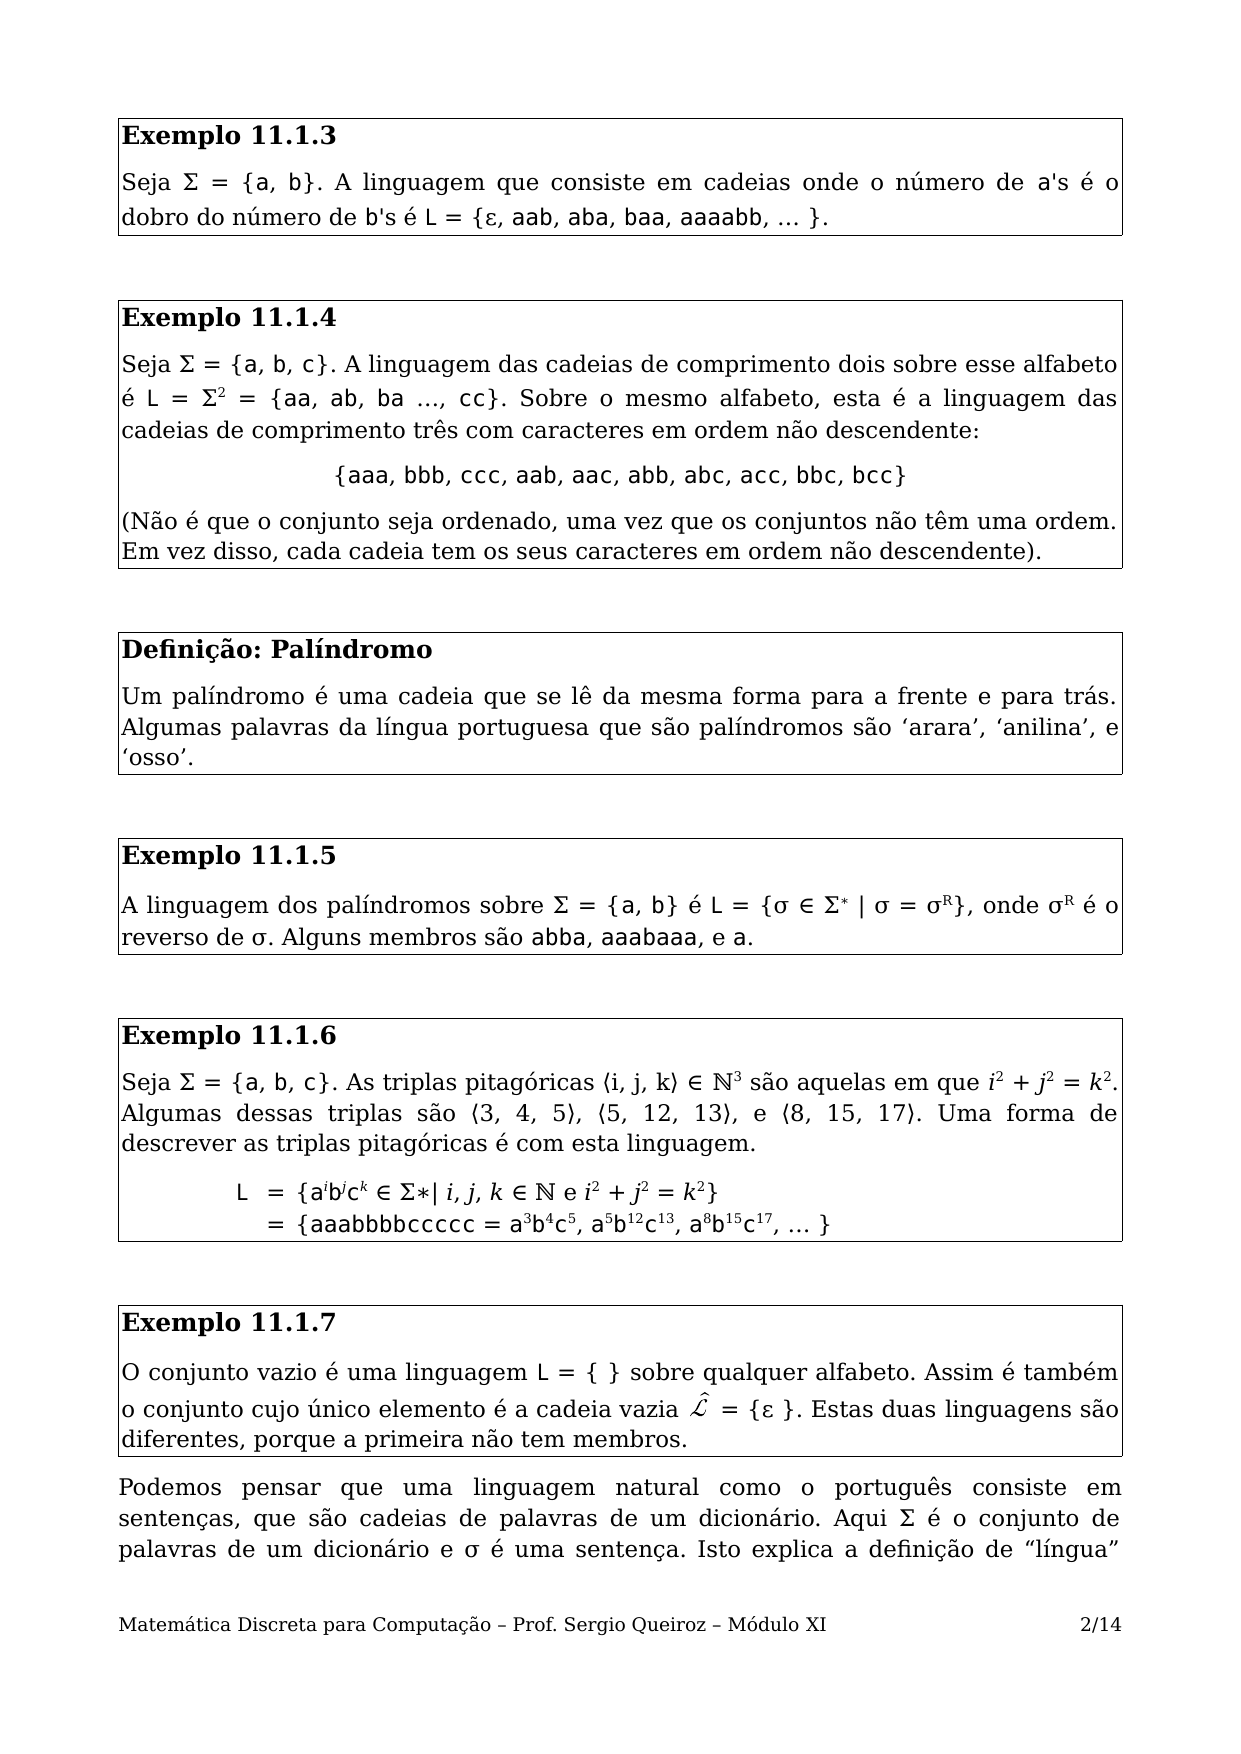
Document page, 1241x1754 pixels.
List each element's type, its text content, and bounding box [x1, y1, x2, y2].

text {aaa, bbb, ccc, aab, aac, abb, abc, acc, bbc, bcc} [119, 460, 1122, 489]
text Exemplo 11.1.4 [119, 301, 1122, 332]
text Exemplo 11.1.7 [119, 1306, 1122, 1337]
text Podemos pensar que uma linguagem natural como o português consiste em sentenças, que são cadeias de palavras de um dicionário. Aqui Σ é o conjunto de palavras de um dicionário e σ é uma sentença. Isto explica a definição de “língua” [118, 1474, 1122, 1562]
text Exemplo 11.1.5 [119, 839, 1122, 870]
text (Não é que o conjunto seja ordenado, uma vez que os conjuntos não têm uma ordem. Em vez disso, cada cadeia tem os seus caracteres em ordem não descendente). [119, 505, 1122, 568]
text Exemplo 11.1.3 [119, 119, 1122, 151]
text Seja Σ = {a, b, c}. A linguagem das cadeias de comprimento dois sobre esse alfabeto é L = Σ2 = {aa, ab, ba …, cc}. Sobre o mesmo alfabeto, esta é a linguagem das cadeias de comprimento três com caracteres em ordem não descendente: [119, 348, 1122, 444]
text Um palíndromo é uma cadeia que se lê da mesma forma para a frente e para trás. Algumas palavras da língua portuguesa que são palíndromos são ‘arara’, ‘anilina’, e ‘osso’. [119, 680, 1122, 774]
text Exemplo 11.1.6 [119, 1019, 1122, 1050]
text A linguagem dos palíndromos sobre Σ = {a, b} é L = {σ ∈ Σ∗ | σ = σR}, onde σR é o reverso de σ. Alguns membros são abba, aaabaaa, e a. [119, 886, 1122, 954]
text Seja Σ = {a, b, c}. As triplas pitagóricas ⟨i, j, k⟩ ∈ ℕ3 são aquelas em que i2 + j2 = k2. Algumas dessas triplas são ⟨3, 4, 5⟩, ⟨5, 12, 13⟩, e ⟨8, 15, 17⟩. Uma forma de descrever as triplas pitagóricas é com esta linguagem. [119, 1066, 1122, 1157]
text L = {aibjck ∈ Σ∗| i, j, k ∈ ℕ e i2 + j2 = k2} = {aaabbbbccccc = a3b4c5, a5b12c13, a8b15c17, … } [119, 1173, 1122, 1241]
text O conjunto vazio é uma linguagem L = { } sobre qualquer alfabeto. Assim é também o conjunto cujo único elemento é a cadeia vazia = {ε }. Estas duas linguagens são diferentes, porque a primeira não tem membros. [119, 1353, 1122, 1456]
text Seja Σ = {a, b}. A linguagem que consiste em cadeias onde o número de a's é o dobro do número de b's é L = {ε, aab, aba, baa, aaaabb, … }. [119, 166, 1122, 235]
text Definição: Palíndromo [119, 633, 1122, 664]
